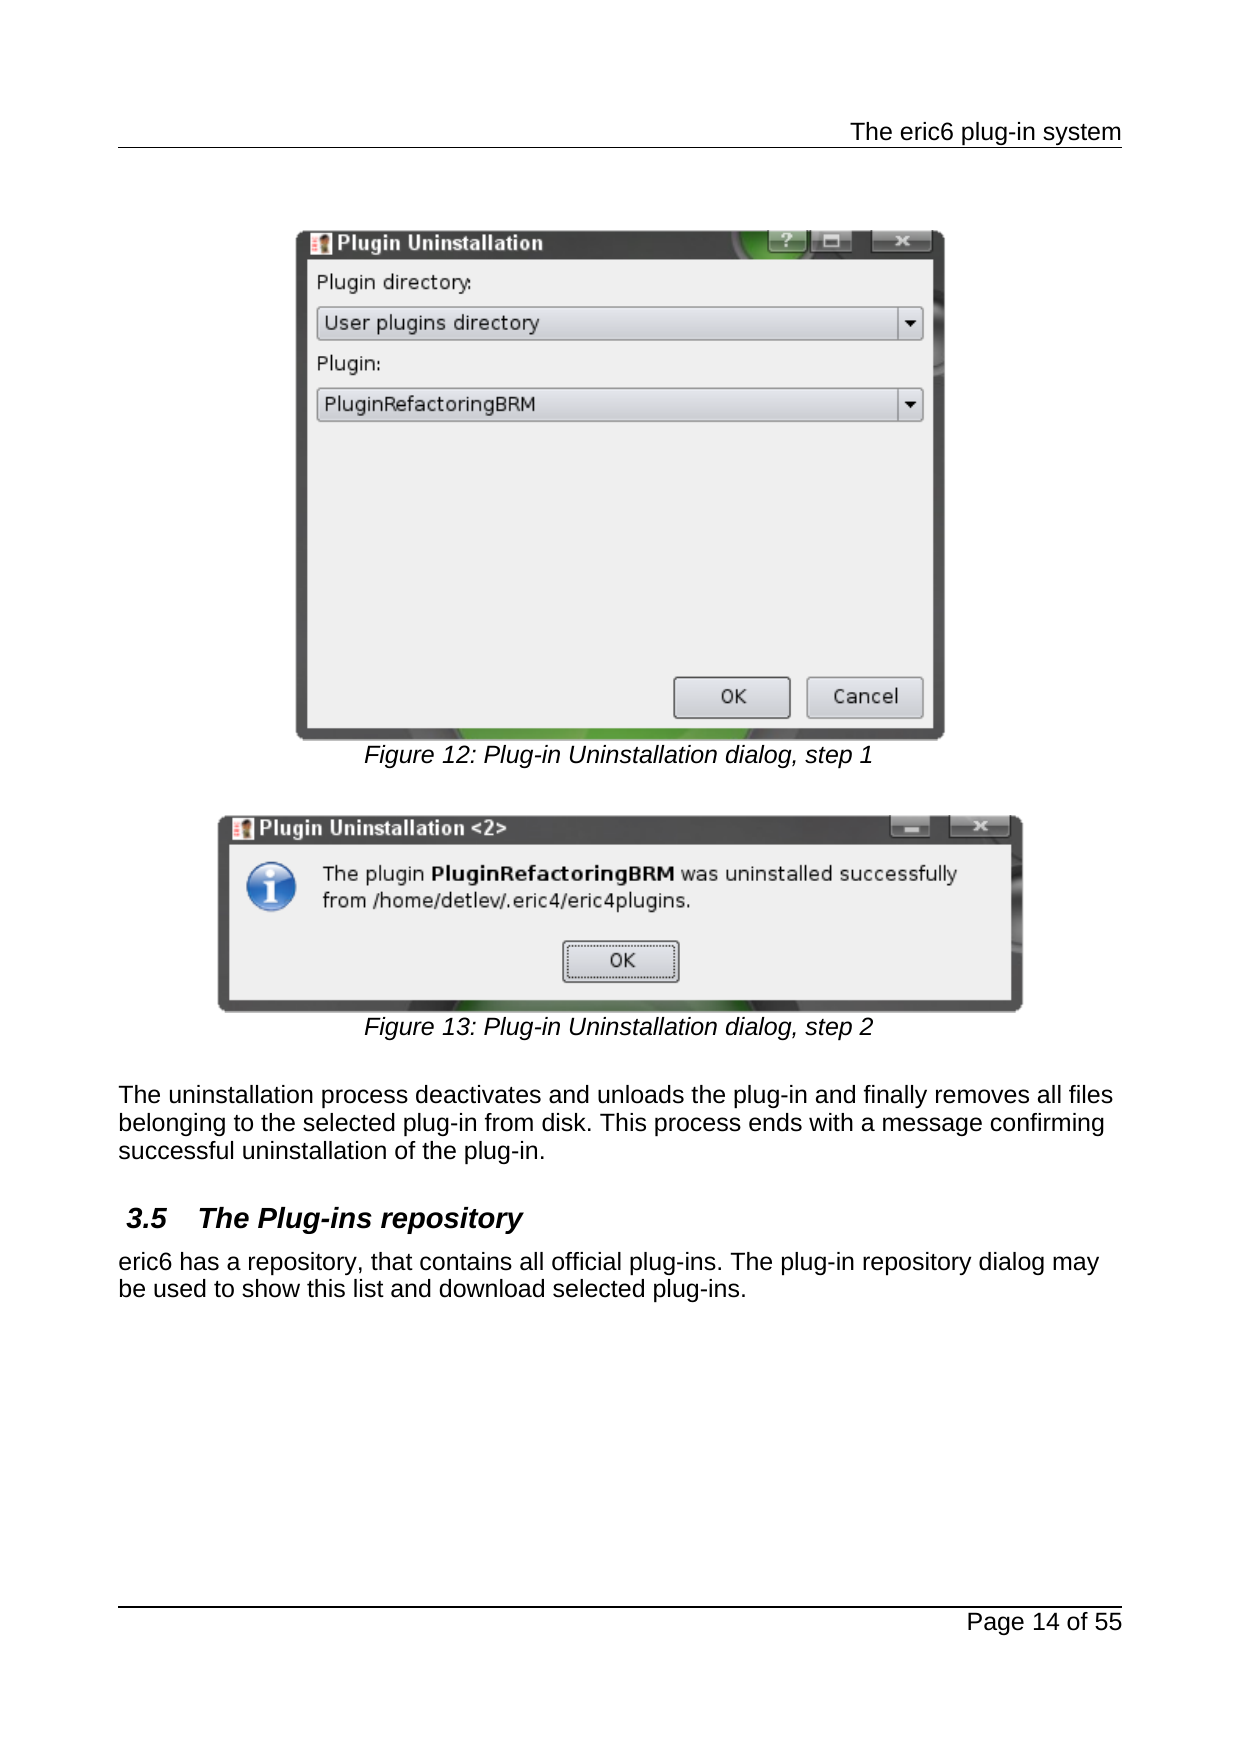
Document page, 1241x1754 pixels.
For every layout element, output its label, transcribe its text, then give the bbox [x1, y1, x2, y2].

text Figure 12: Plug-in Uninstallation dialog, step 1 [295, 741, 945, 769]
picture [217, 815, 1024, 1013]
text The uninstallation process deactivates and unloads the plug-in and finally removes all files belonging to the selected plug-in from disk. This process ends with a message confirming successful uninstallation of the plug-in. [118, 1081, 1122, 1165]
text Figure 13: Plug-in Uninstallation dialog, step 2 [217, 1013, 1023, 1041]
picture [295, 230, 946, 741]
subtitle The Plug-ins repository [118, 1202, 1122, 1235]
text eric6 has a repository, that contains all official plug-ins. The plug-in repository dialog may be used to show this list and download selected plug-ins. [118, 1247, 1122, 1303]
